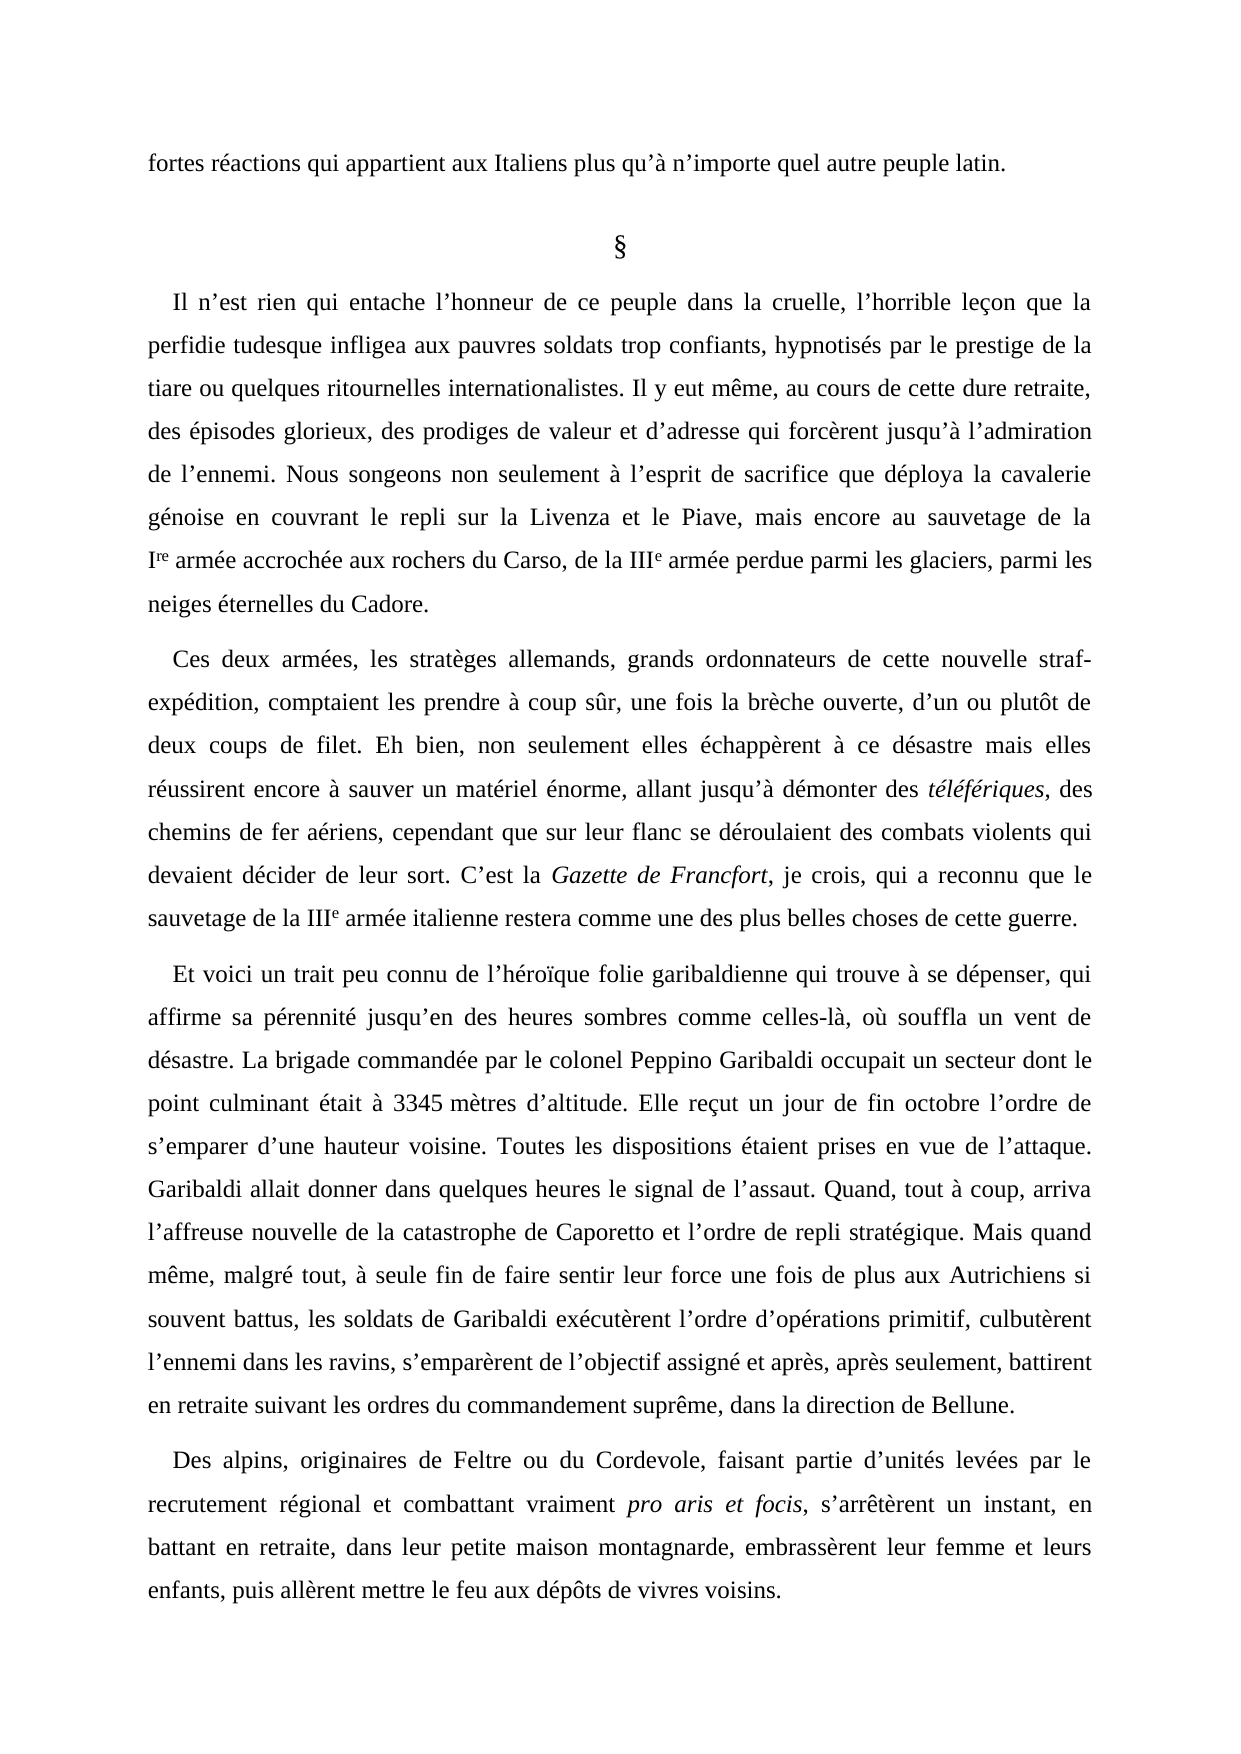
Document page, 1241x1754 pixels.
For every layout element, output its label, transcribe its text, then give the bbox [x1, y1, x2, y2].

text Des alpins, originaires de Feltre ou du Cordevole, faisant partie d’unités levées par le recrutement régional et combattant vraiment pro aris et focis, s’arrêtèrent un instant, en battant en retraite, dans leur petite maison montagnarde, embrassèrent leur femme et leurs enfants, puis allèrent mettre le feu aux dépôts de vivres voisins. [148, 1446, 1093, 1604]
text Et voici un trait peu connu de l’héroïque folie garibaldienne qui trouve à se dépenser, qui affirme sa pérennité jusqu’en des heures sombres comme celles-là, où souffla un vent de désastre. La brigade commandée par le colonel Peppino Garibaldi occupait un secteur dont le point culminant était à 3345 mètres d’altitude. Elle reçut un jour de fin octobre l’ordre de s’emparer d’une hauteur voisine. Toutes les dispositions étaient prises en vue de l’attaque. Garibaldi allait donner dans quelques heures le signal de l’assaut. Quand, tout à coup, arriva l’affreuse nouvelle de la catastrophe de Caporetto et l’ordre de repli stratégique. Mais quand même, malgré tout, à seule fin de faire sentir leur force une fois de plus aux Autrichiens si souvent battus, les soldats de Garibaldi exécutèrent l’ordre d’opérations primitif, culbutèrent l’ennemi dans les ravins, s’emparèrent de l’objectif assigné et après, après seulement, battirent en retraite suivant les ordres du commandement suprême, dans la direction de Bellune. [148, 959, 1093, 1419]
text Il n’est rien qui entache l’honneur de ce peuple dans la cruelle, l’horrible leçon que la perfidie tudesque infligea aux pauvres soldats trop confiants, hypnotisés par le prestige de la tiare ou quelques ritournelles internationalistes. Il y eut même, au cours de cette dure retraite, des épisodes glorieux, des prodiges de valeur et d’adresse qui forcèrent jusqu’à l’admiration de l’ennemi. Nous songeons non seulement à l’esprit de sacrifice que déploya la cavalerie génoise en couvrant le repli sur la Livenza et le Piave, mais encore au sauvetage de la Ire armée accrochée aux rochers du Carso, de la IIIe armée perdue parmi les glaciers, parmi les neiges éternelles du Cadore. [148, 287, 1093, 617]
text Ces deux armées, les stratèges allemands, grands ordonnateurs de cette nouvelle straf-expédition, comptaient les prendre à coup sûr, une fois la brèche ouverte, d’un ou plutôt de deux coups de filet. Eh bien, non seulement elles échappèrent à ce désastre mais elles réussirent encore à sauver un matériel énorme, allant jusqu’à démonter des téléfériques, des chemins de fer aériens, cependant que sur leur flanc se déroulaient des combats violents qui devaient décider de leur sort. C’est la Gazette de Francfort, je crois, qui a reconnu que le sauvetage de la IIIe armée italienne restera comme une des plus belles choses de cette guerre. [148, 644, 1093, 932]
text § [148, 228, 1093, 262]
text fortes réactions qui appartient aux Italiens plus qu’à n’importe quel autre peuple latin. [148, 148, 1093, 176]
